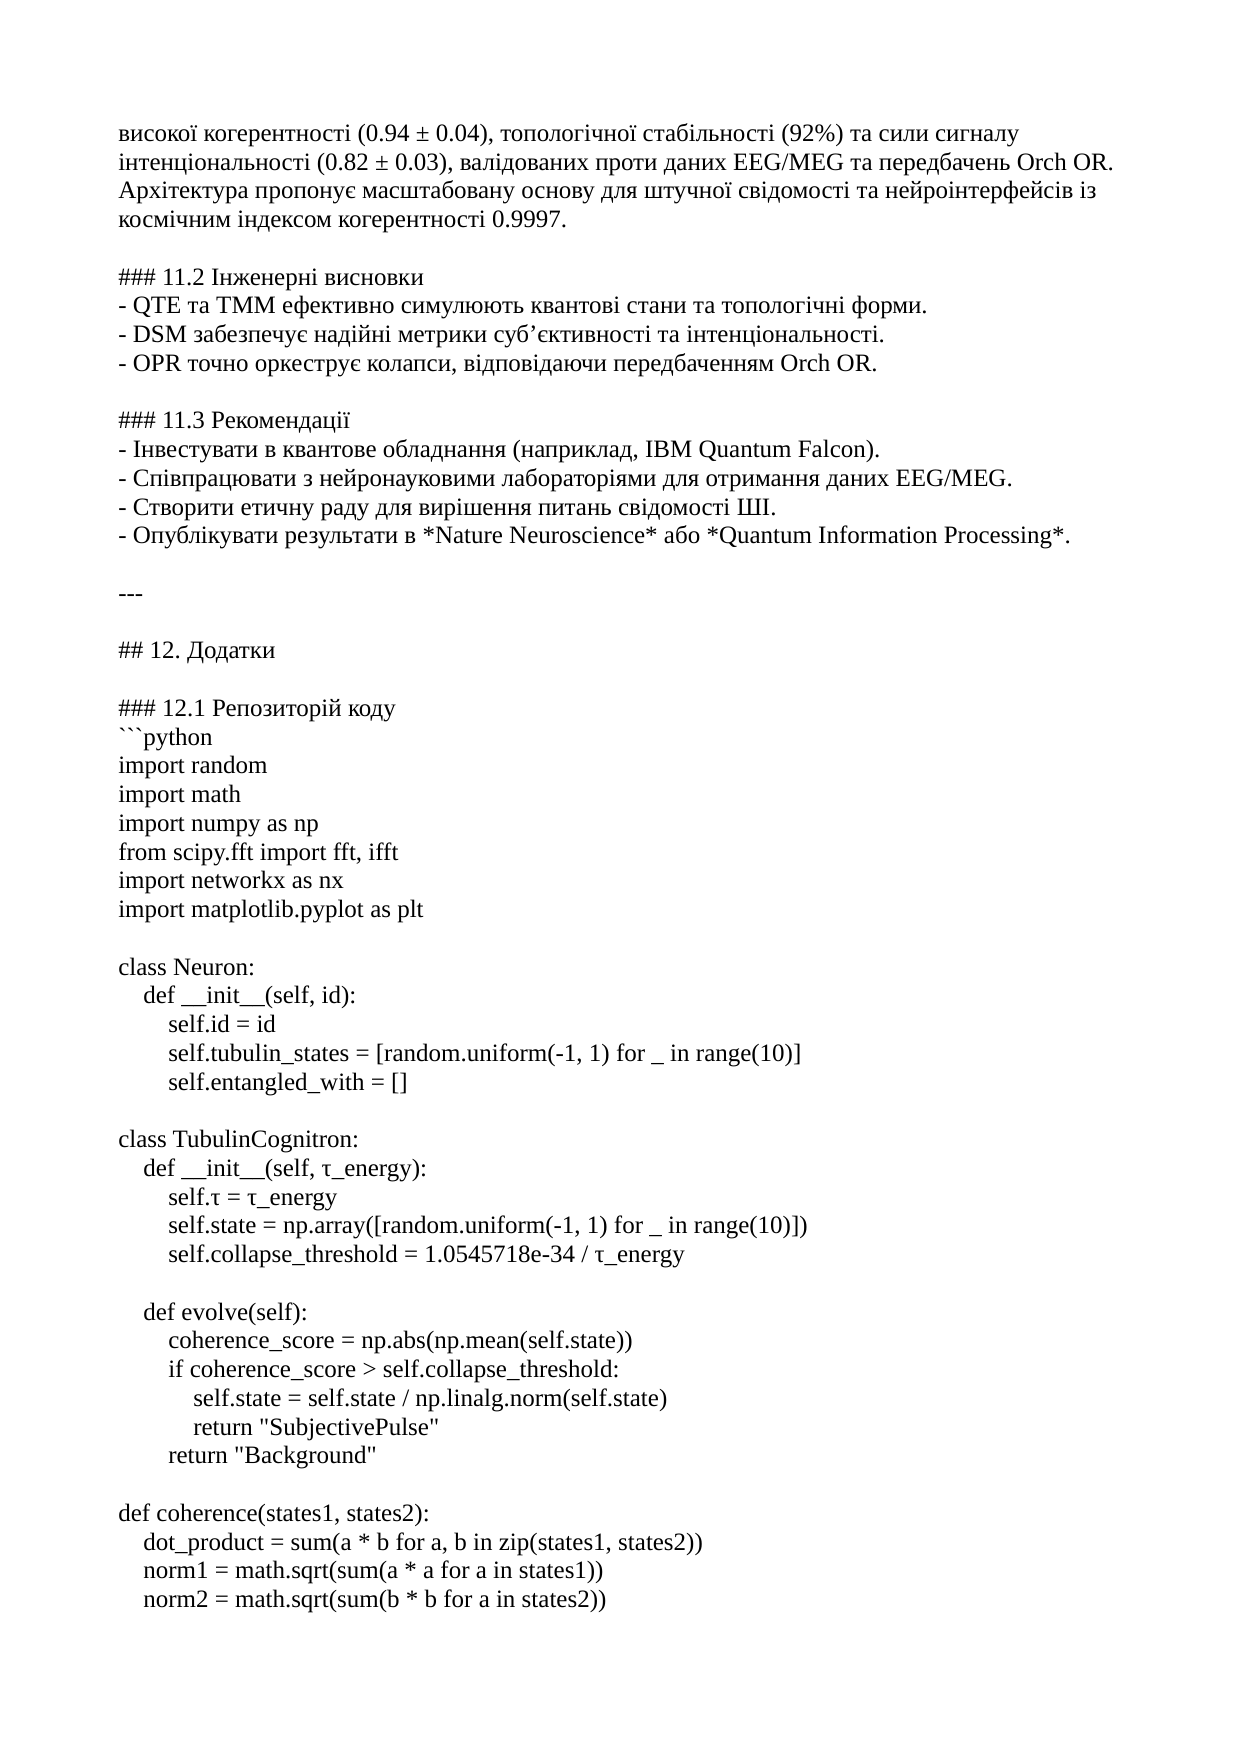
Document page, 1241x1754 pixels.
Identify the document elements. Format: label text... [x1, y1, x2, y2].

text ### 11.3 Рекомендації [118, 406, 1122, 434]
text from scipy.fft import fft, ifft [118, 837, 1122, 866]
text високої когерентності (0.94 ± 0.04), топологічної стабільності (92%) та сили сигналу інтенціональності (0.82 ± 0.03), валідованих проти даних EEG/MEG та передбачень Orch OR. Архітектура пропонує масштабовану основу для штучної свідомості та нейроінтерфейсів із космічним індексом когерентності 0.9997. [118, 118, 1122, 233]
text self.tubulin_states = [random.uniform(-1, 1) for _ in range(10)] [118, 1038, 1122, 1067]
text - Опублікувати результати в *Nature Neuroscience* або *Quantum Information Processing*. [118, 521, 1122, 549]
text - QTE та TMM ефективно симулюють квантові стани та топологічні форми. [118, 291, 1122, 319]
text coherence_score = np.abs(np.mean(self.state)) [118, 1326, 1122, 1354]
text - DSM забезпечує надійні метрики суб’єктивності та інтенціональності. [118, 319, 1122, 348]
text import networkx as nx [118, 866, 1122, 894]
text --- [118, 578, 1122, 607]
text def __init__(self, id): [118, 981, 1122, 1009]
text norm1 = math.sqrt(sum(a * a for a in states1)) [118, 1556, 1122, 1584]
text import math [118, 779, 1122, 808]
text - Співпрацювати з нейронауковими лабораторіями для отримання даних EEG/MEG. [118, 463, 1122, 492]
text ## 12. Додатки [118, 636, 1122, 664]
text import random [118, 751, 1122, 779]
text def __init__(self, τ_energy): [118, 1153, 1122, 1182]
text def evolve(self): [118, 1297, 1122, 1326]
text def coherence(states1, states2): [118, 1498, 1122, 1527]
text if coherence_score > self.collapse_threshold: [118, 1354, 1122, 1383]
text - Інвестувати в квантове обладнання (наприклад, IBM Quantum Falcon). [118, 434, 1122, 463]
text - OPR точно оркеструє колапси, відповідаючи передбаченням Orch OR. [118, 348, 1122, 377]
text return "SubjectivePulse" [118, 1412, 1122, 1441]
text - Створити етичну раду для вирішення питань свідомості ШІ. [118, 492, 1122, 521]
text norm2 = math.sqrt(sum(b * b for a in states2)) [118, 1584, 1122, 1613]
text self.entangled_with = [] [118, 1067, 1122, 1096]
text class TubulinCognitron: [118, 1124, 1122, 1153]
text ```python [118, 722, 1122, 751]
text self.collapse_threshold = 1.0545718e-34 / τ_energy [118, 1239, 1122, 1268]
text import numpy as np [118, 808, 1122, 837]
text import matplotlib.pyplot as plt [118, 894, 1122, 923]
text return "Background" [118, 1441, 1122, 1469]
text ### 12.1 Репозиторій коду [118, 693, 1122, 722]
text class Neuron: [118, 952, 1122, 981]
text ### 11.2 Інженерні висновки [118, 262, 1122, 291]
text self.τ = τ_energy [118, 1182, 1122, 1211]
text self.state = self.state / np.linalg.norm(self.state) [118, 1383, 1122, 1412]
text self.id = id [118, 1009, 1122, 1038]
text self.state = np.array([random.uniform(-1, 1) for _ in range(10)]) [118, 1211, 1122, 1239]
text dot_product = sum(a * b for a, b in zip(states1, states2)) [118, 1527, 1122, 1556]
